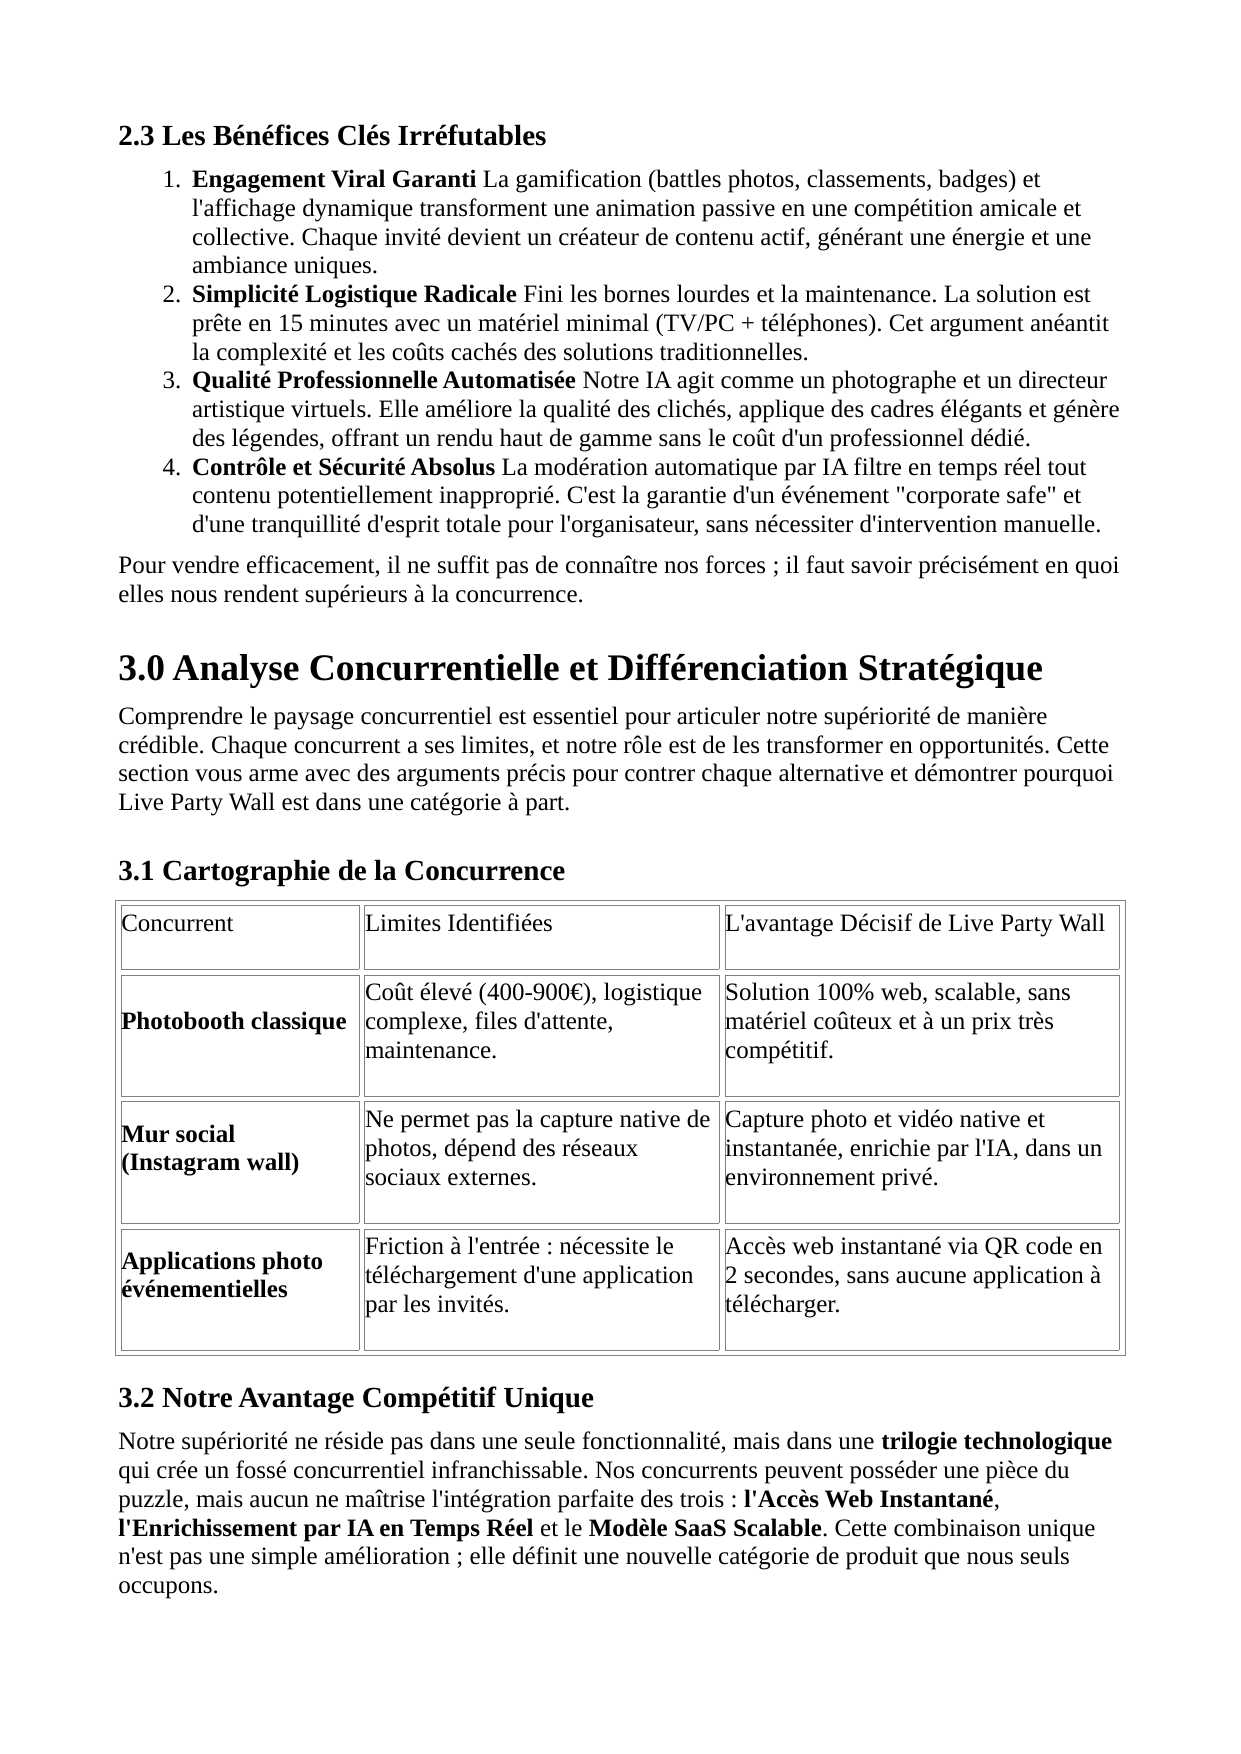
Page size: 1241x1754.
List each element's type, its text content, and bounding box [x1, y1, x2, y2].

subtitle 3.0 Analyse Concurrentielle et Différenciation Stratégique [118, 645, 1122, 688]
table_cell Friction à l'entrée : nécessite le téléchargement d'une application par les invités. [362, 1223, 722, 1350]
table_cell Solution 100% web, scalable, sans matériel coûteux et à un prix très compétitif. [722, 969, 1122, 1096]
subtitle 2.3 Les Bénéfices Clés Irréfutables [118, 118, 1122, 152]
list Simplicité Logistique Radicale Fini les bornes lourdes et la maintenance. La solution est prête en 15 minutes avec un matériel minimal (TV/PC + téléphones). Cet argument anéantit la complexité et les coûts cachés des solutions traditionnelles. [162, 279, 1122, 365]
table_cell Coût élevé (400-900€), logistique complexe, files d'attente, maintenance. [362, 969, 722, 1096]
subtitle 3.2 Notre Avantage Compétitif Unique [118, 1380, 1122, 1414]
table_cell Mur social (Instagram wall) [118, 1096, 362, 1223]
text Comprendre le paysage concurrentiel est essentiel pour articuler notre supériorité de manière crédible. Chaque concurrent a ses limites, et notre rôle est de les transformer en opportunités. Cette section vous arme avec des arguments précis pour contrer chaque alternative et démontrer pourquoi Live Party Wall est dans une catégorie à part. [118, 701, 1122, 816]
table_header Concurrent [118, 901, 362, 969]
subtitle 3.1 Cartographie de la Concurrence [118, 853, 1122, 887]
table_cell Photobooth classique [118, 969, 362, 1096]
text Pour vendre efficacement, il ne suffit pas de connaître nos forces ; il faut savoir précisément en quoi elles nous rendent supérieurs à la concurrence. [118, 550, 1122, 608]
text Notre supériorité ne réside pas dans une seule fonctionnalité, mais dans une trilogie technologique qui crée un fossé concurrentiel infranchissable. Nos concurrents peuvent posséder une pièce du puzzle, mais aucun ne maîtrise l'intégration parfaite des trois : l'Accès Web Instantané, l'Enrichissement par IA en Temps Réel et le Modèle SaaS Scalable. Cette combinaison unique n'est pas une simple amélioration ; elle définit une nouvelle catégorie de produit que nous seuls occupons. [118, 1426, 1122, 1599]
table_cell Capture photo et vidéo native et instantanée, enrichie par l'IA, dans un environnement privé. [722, 1096, 1122, 1223]
table_cell Accès web instantané via QR code en 2 secondes, sans aucune application à télécharger. [722, 1223, 1122, 1350]
list Qualité Professionnelle Automatisée Notre IA agit comme un photographe et un directeur artistique virtuels. Elle améliore la qualité des clichés, applique des cadres élégants et génère des légendes, offrant un rendu haut de gamme sans le coût d'un professionnel dédié. [162, 365, 1122, 452]
table_cell Ne permet pas la capture native de photos, dépend des réseaux sociaux externes. [362, 1096, 722, 1223]
list Engagement Viral Garanti La gamification (battles photos, classements, badges) et l'affichage dynamique transforment une animation passive en une compétition amicale et collective. Chaque invité devient un créateur de contenu actif, générant une énergie et une ambiance uniques. [162, 164, 1122, 279]
table_cell Applications photo événementielles [118, 1223, 362, 1350]
table_header Limites Identifiées [362, 901, 722, 969]
list Contrôle et Sécurité Absolus La modération automatique par IA filtre en temps réel tout contenu potentiellement inapproprié. C'est la garantie d'un événement "corporate safe" et d'une tranquillité d'esprit totale pour l'organisateur, sans nécessiter d'intervention manuelle. [162, 452, 1122, 538]
table_header L'avantage Décisif de Live Party Wall [722, 901, 1122, 969]
